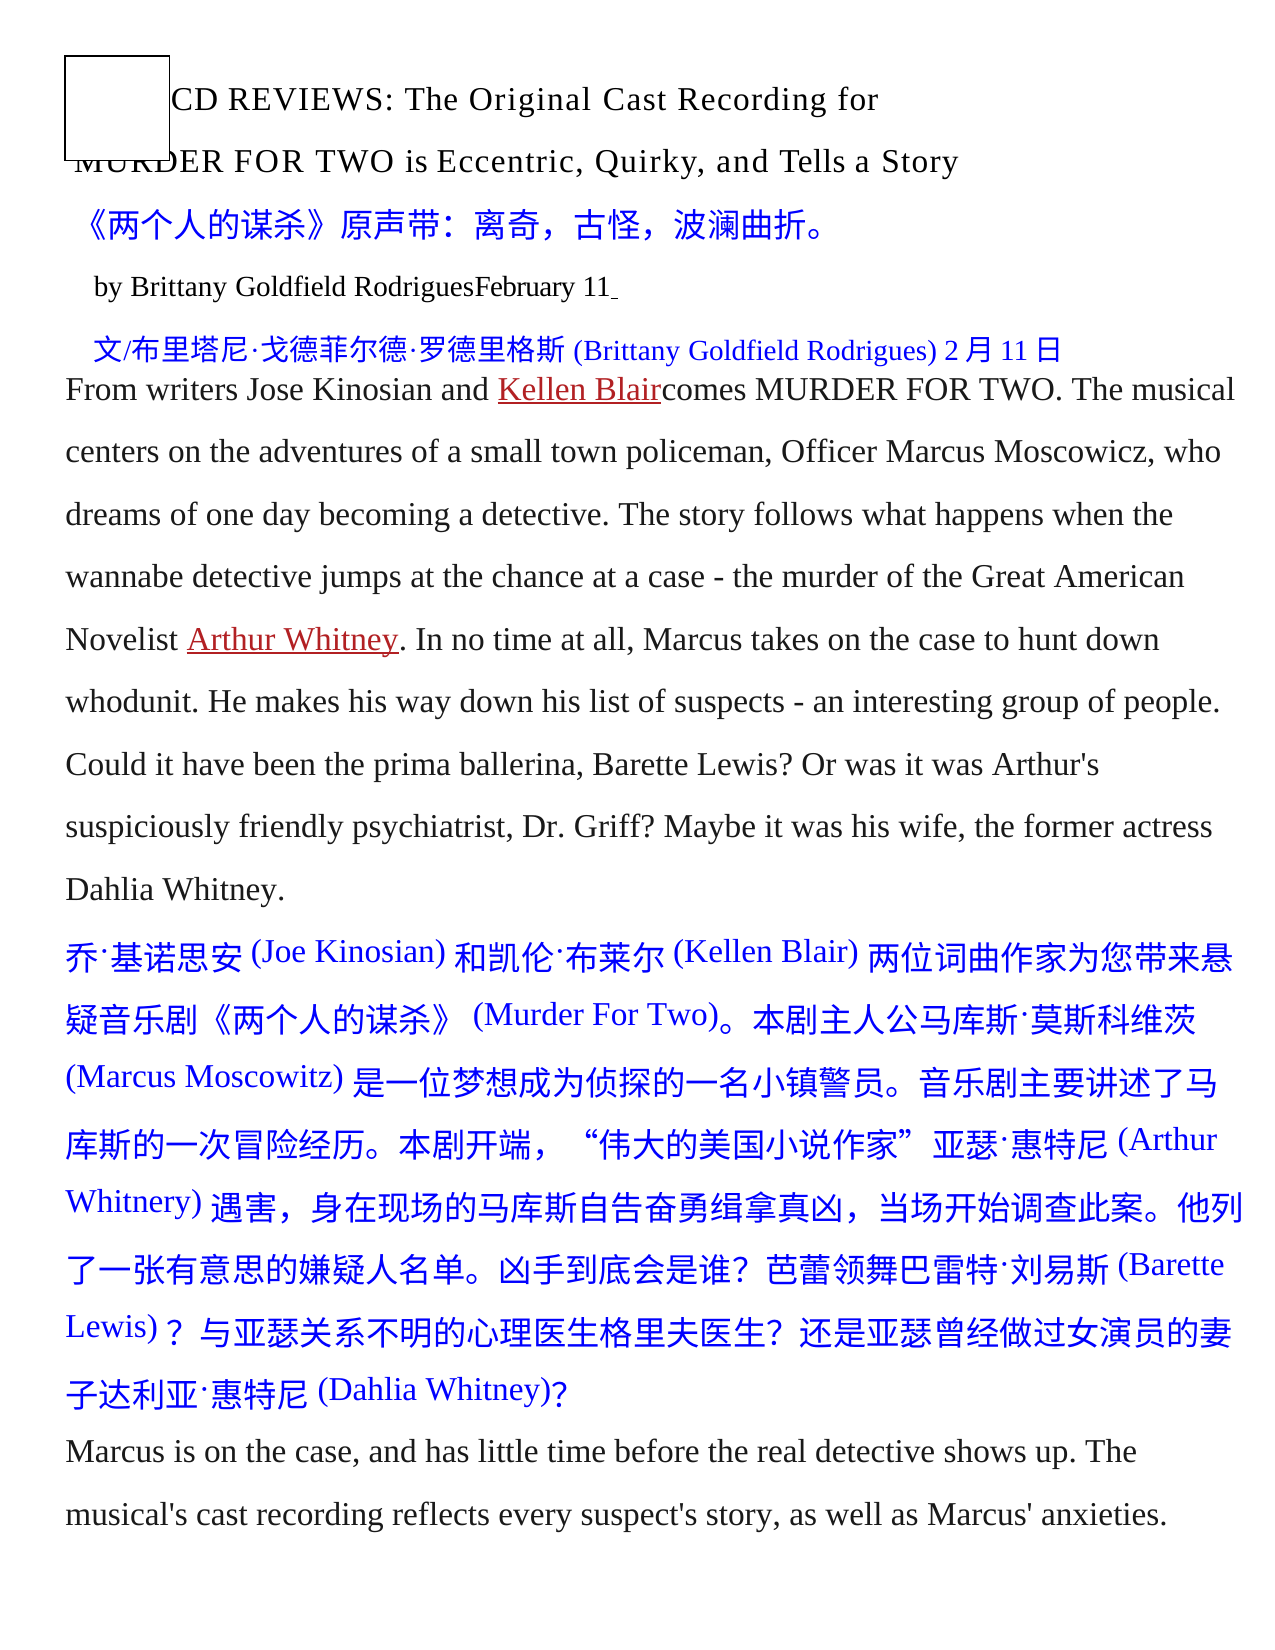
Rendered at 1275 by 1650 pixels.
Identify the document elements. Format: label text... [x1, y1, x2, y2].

text Marcus is on the case, and has little time before the real detective shows up. The musical's cast recording reflects every suspect's story, as well as Marcus' anxieties. [65, 1431, 1247, 1556]
text BWW CD REVIEWS: The Original Cast Recording for [170, 56, 1247, 119]
text From writers Jose Kinosian and Kellen Blaircomes MURDER FOR TWO. The musical centers on the adventures of a small town policeman, Officer Marcus Moscowicz, who dreams of one day becoming a detective. The story follows what happens when the wannabe detective jumps at the chance at a case - the murder of the Great American Novelist Arthur Whitney. In no time at all, Marcus takes on the case to hunt down whodunit. He makes his way down his list of suspects - an interesting group of people. Could it have been the prima ballerina, Barette Lewis? Or was it was Arthur's suspiciously friendly psychiatrist, Dr. Griff? Maybe it was his wife, the former actress Dahlia Whitney. [65, 369, 1247, 931]
text by Brittany Goldfield RodriguesFebruary 11 [73, 244, 1247, 306]
text MURDER FOR TWO is Eccentric, Quirky, and Tells a Story [73, 119, 1247, 181]
text 《两个人的谋杀》原声带：离奇，古怪，波澜曲折。 [73, 181, 1247, 244]
text 乔·基诺思安 (Joe Kinosian) 和凯伦·布莱尔 (Kellen Blair) 两位词曲作家为您带来悬疑音乐剧《两个人的谋杀》 (Murder For Two)。本剧主人公马库斯·莫斯科维茨 (Marcus Moscowitz) 是一位梦想成为侦探的一名小镇警员。音乐剧主要讲述了马库斯的一次冒险经历。本剧开端，“伟大的美国小说作家”亚瑟·惠特尼 (Arthur Whitnery) 遇害，身在现场的马库斯自告奋勇缉拿真凶，当场开始调查此案。他列了一张有意思的嫌疑人名单。凶手到底会是谁？芭蕾领舞巴雷特·刘易斯 (Barette Lewis) ？与亚瑟关系不明的心理医生格里夫医生？还是亚瑟曾经做过女演员的妻子达利亚·惠特尼 (Dahlia Whitney)？ [65, 931, 1247, 1431]
text 文/布里塔尼·戈德菲尔德·罗德里格斯 (Brittany Goldfield Rodrigues) 2月11日 [73, 306, 1247, 369]
